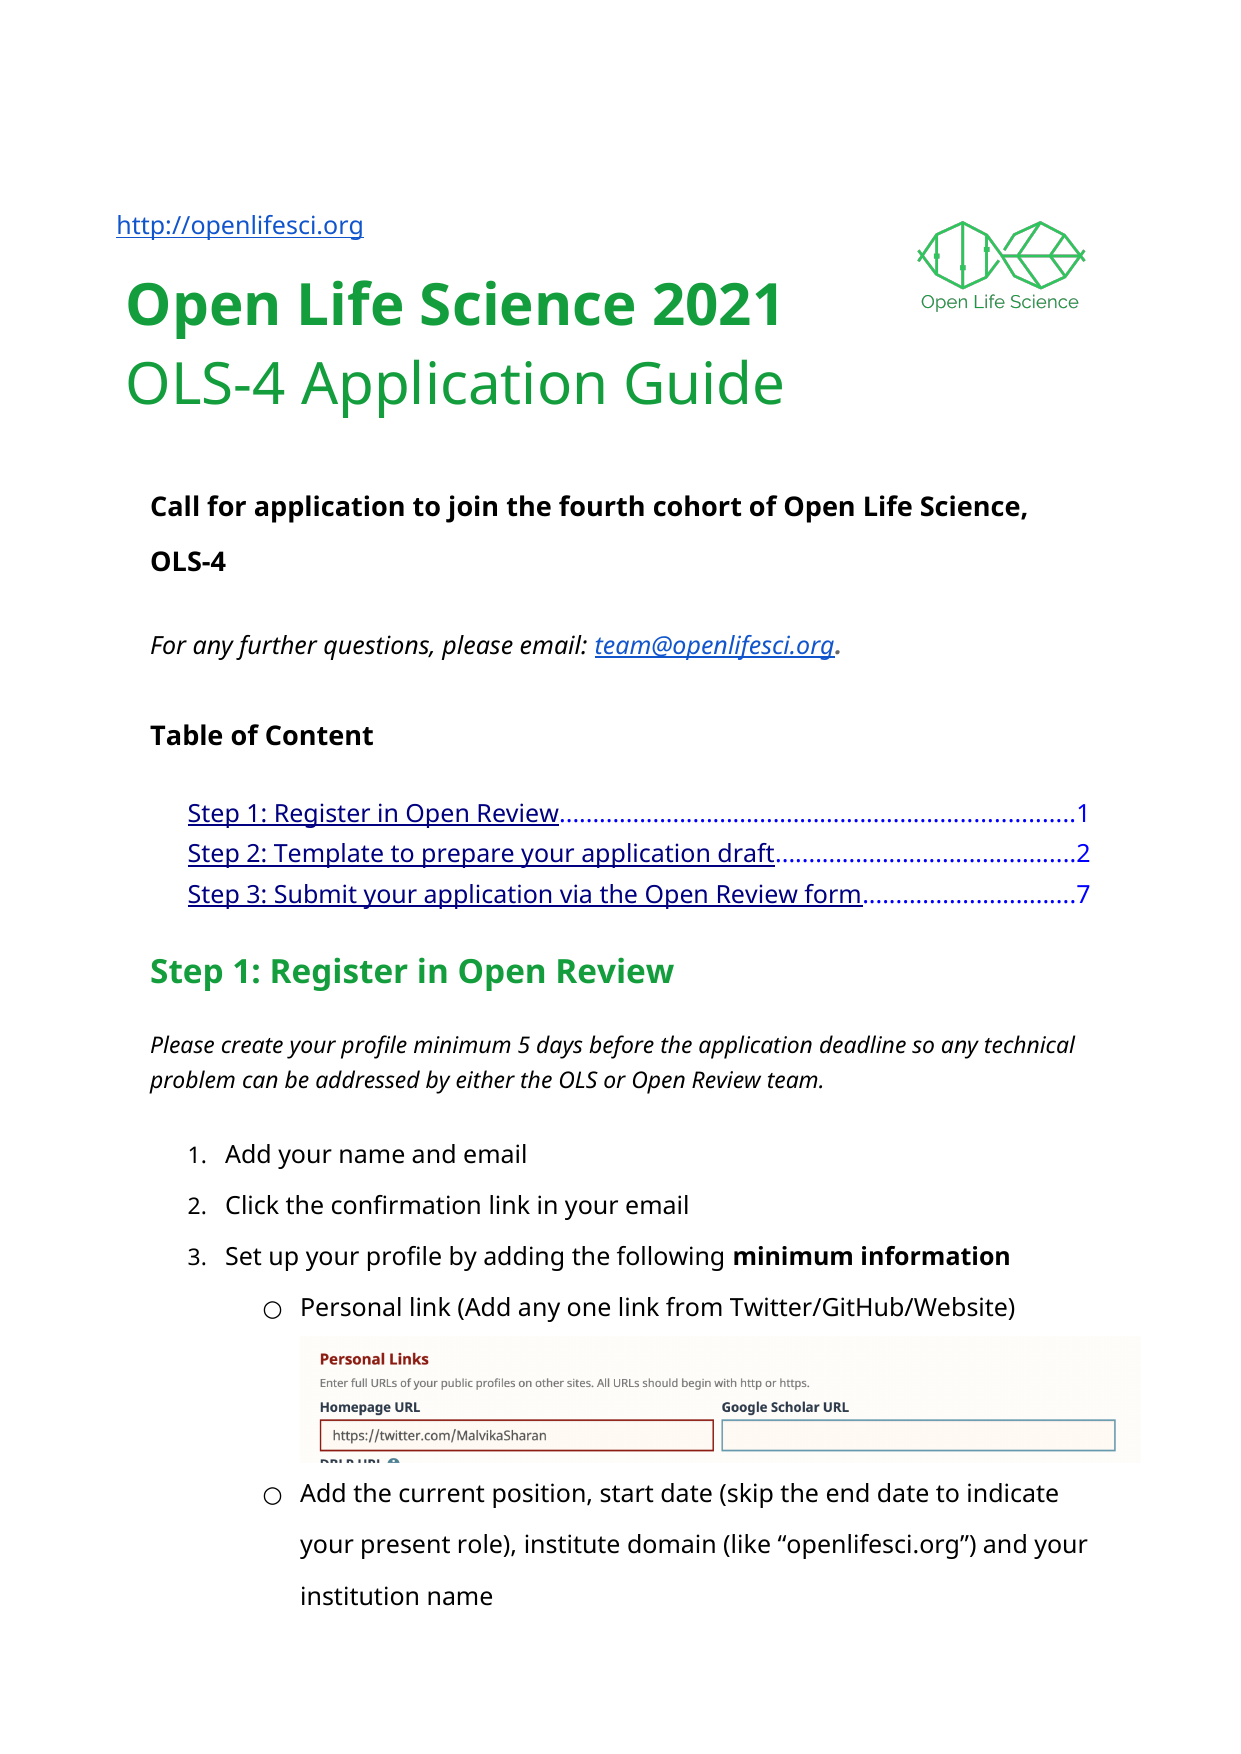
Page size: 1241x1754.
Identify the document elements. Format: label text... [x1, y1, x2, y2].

list Personal link (Add any one link from Twitter/GitHub/Website) [262, 1289, 1090, 1463]
text Please create your profile minimum 5 days before the application deadline so any technical problem can be addressed by either the OLS or Open Review team. [150, 1028, 1090, 1096]
text Step 3: Submit your application via the Open Review form 7 [187, 876, 1090, 910]
list Add your name and email [187, 1136, 1090, 1170]
list Set up your profile by adding the following minimum information [187, 1238, 1090, 1272]
list Add the current position, start date (skip the end date to indicate your present role), institute domain (like “openlifesci.org”) and your institution name [262, 1476, 1090, 1612]
text Step 1: Register in Open Review 1 [187, 796, 1090, 830]
text Step 2: Template to prepare your application draft 2 [187, 836, 1090, 870]
subtitle Call for application to join the fourth cohort of Open Life Science, OLS-4 [150, 487, 1090, 580]
subtitle Step 1: Register in Open Review [150, 948, 1090, 993]
subtitle For any further questions, please email: team@openlifesci.org. [150, 627, 1090, 661]
text Table of Content [150, 717, 1090, 754]
list Click the confirmation link in your email [187, 1187, 1090, 1221]
